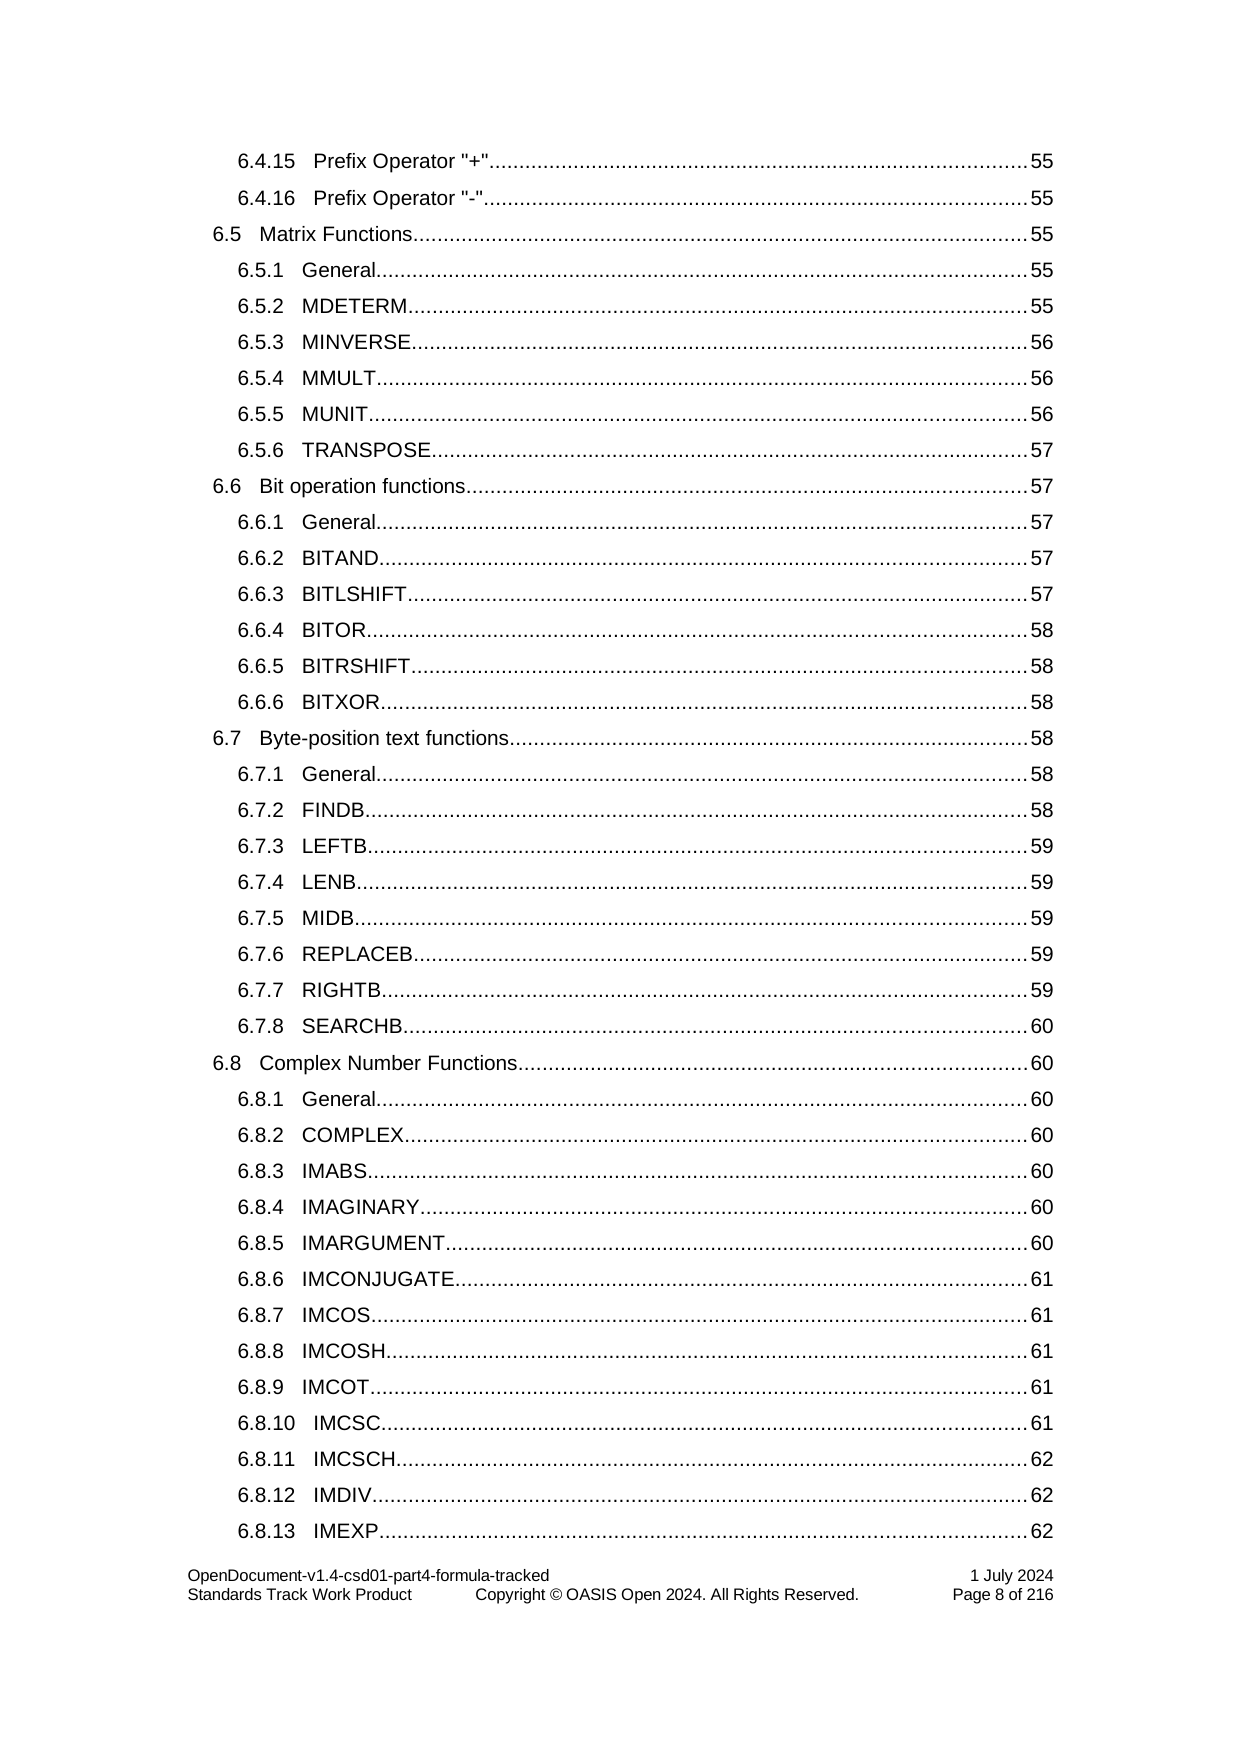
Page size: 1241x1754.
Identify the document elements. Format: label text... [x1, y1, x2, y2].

text 6.7 Byte-position text functions 58 [212, 727, 1053, 750]
text 6.8.7 IMCOS 61 [237, 1303, 1053, 1327]
text 6.5.3 MINVERSE 56 [237, 330, 1053, 354]
text 6.6.6 BITXOR 58 [237, 691, 1053, 714]
text 6.5.6 TRANSPOSE 57 [237, 438, 1053, 462]
text 6.8.5 IMARGUMENT 60 [237, 1231, 1053, 1255]
text 6.8.6 IMCONJUGATE 61 [237, 1267, 1053, 1291]
text 6.7.6 REPLACEB 59 [237, 943, 1053, 966]
text 6.5.5 MUNIT 56 [237, 402, 1053, 426]
text 6.6.3 BITLSHIFT 57 [237, 582, 1053, 606]
text 6.7.7 RIGHTB 59 [237, 979, 1053, 1002]
text 6.5.4 MMULT 56 [237, 366, 1053, 390]
text 6.5.1 General 55 [237, 258, 1053, 282]
text 6.7.8 SEARCHB 60 [237, 1015, 1053, 1038]
text 6.8.11 IMCSCH 62 [237, 1447, 1053, 1471]
text 6.8.1 General 60 [237, 1087, 1053, 1111]
text 6.8 Complex Number Functions 60 [212, 1051, 1053, 1074]
text 6.8.8 IMCOSH 61 [237, 1339, 1053, 1363]
text 6.7.3 LEFTB 59 [237, 835, 1053, 858]
text 6.7.2 FINDB 58 [237, 799, 1053, 822]
text 6.6.4 BITOR 58 [237, 618, 1053, 642]
text 6.8.2 COMPLEX 60 [237, 1123, 1053, 1147]
text 6.8.9 IMCOT 61 [237, 1375, 1053, 1399]
text 6.7.1 General 58 [237, 763, 1053, 786]
text 6.6 Bit operation functions 57 [212, 474, 1053, 498]
text 6.8.13 IMEXP 62 [237, 1519, 1053, 1543]
text 6.4.15 Prefix Operator "+" 55 [237, 150, 1053, 173]
text 6.7.5 MIDB 59 [237, 907, 1053, 930]
text 6.8.4 IMAGINARY 60 [237, 1195, 1053, 1219]
text 6.6.5 BITRSHIFT 58 [237, 654, 1053, 678]
text 6.6.2 BITAND 57 [237, 546, 1053, 570]
text 6.5.2 MDETERM 55 [237, 294, 1053, 318]
text 6.4.16 Prefix Operator "-" 55 [237, 186, 1053, 209]
text 6.7.4 LENB 59 [237, 871, 1053, 894]
text 6.8.12 IMDIV 62 [237, 1483, 1053, 1507]
text 6.6.1 General 57 [237, 510, 1053, 534]
text 6.8.3 IMABS 60 [237, 1159, 1053, 1183]
text 6.5 Matrix Functions 55 [212, 222, 1053, 246]
text 6.8.10 IMCSC 61 [237, 1411, 1053, 1435]
